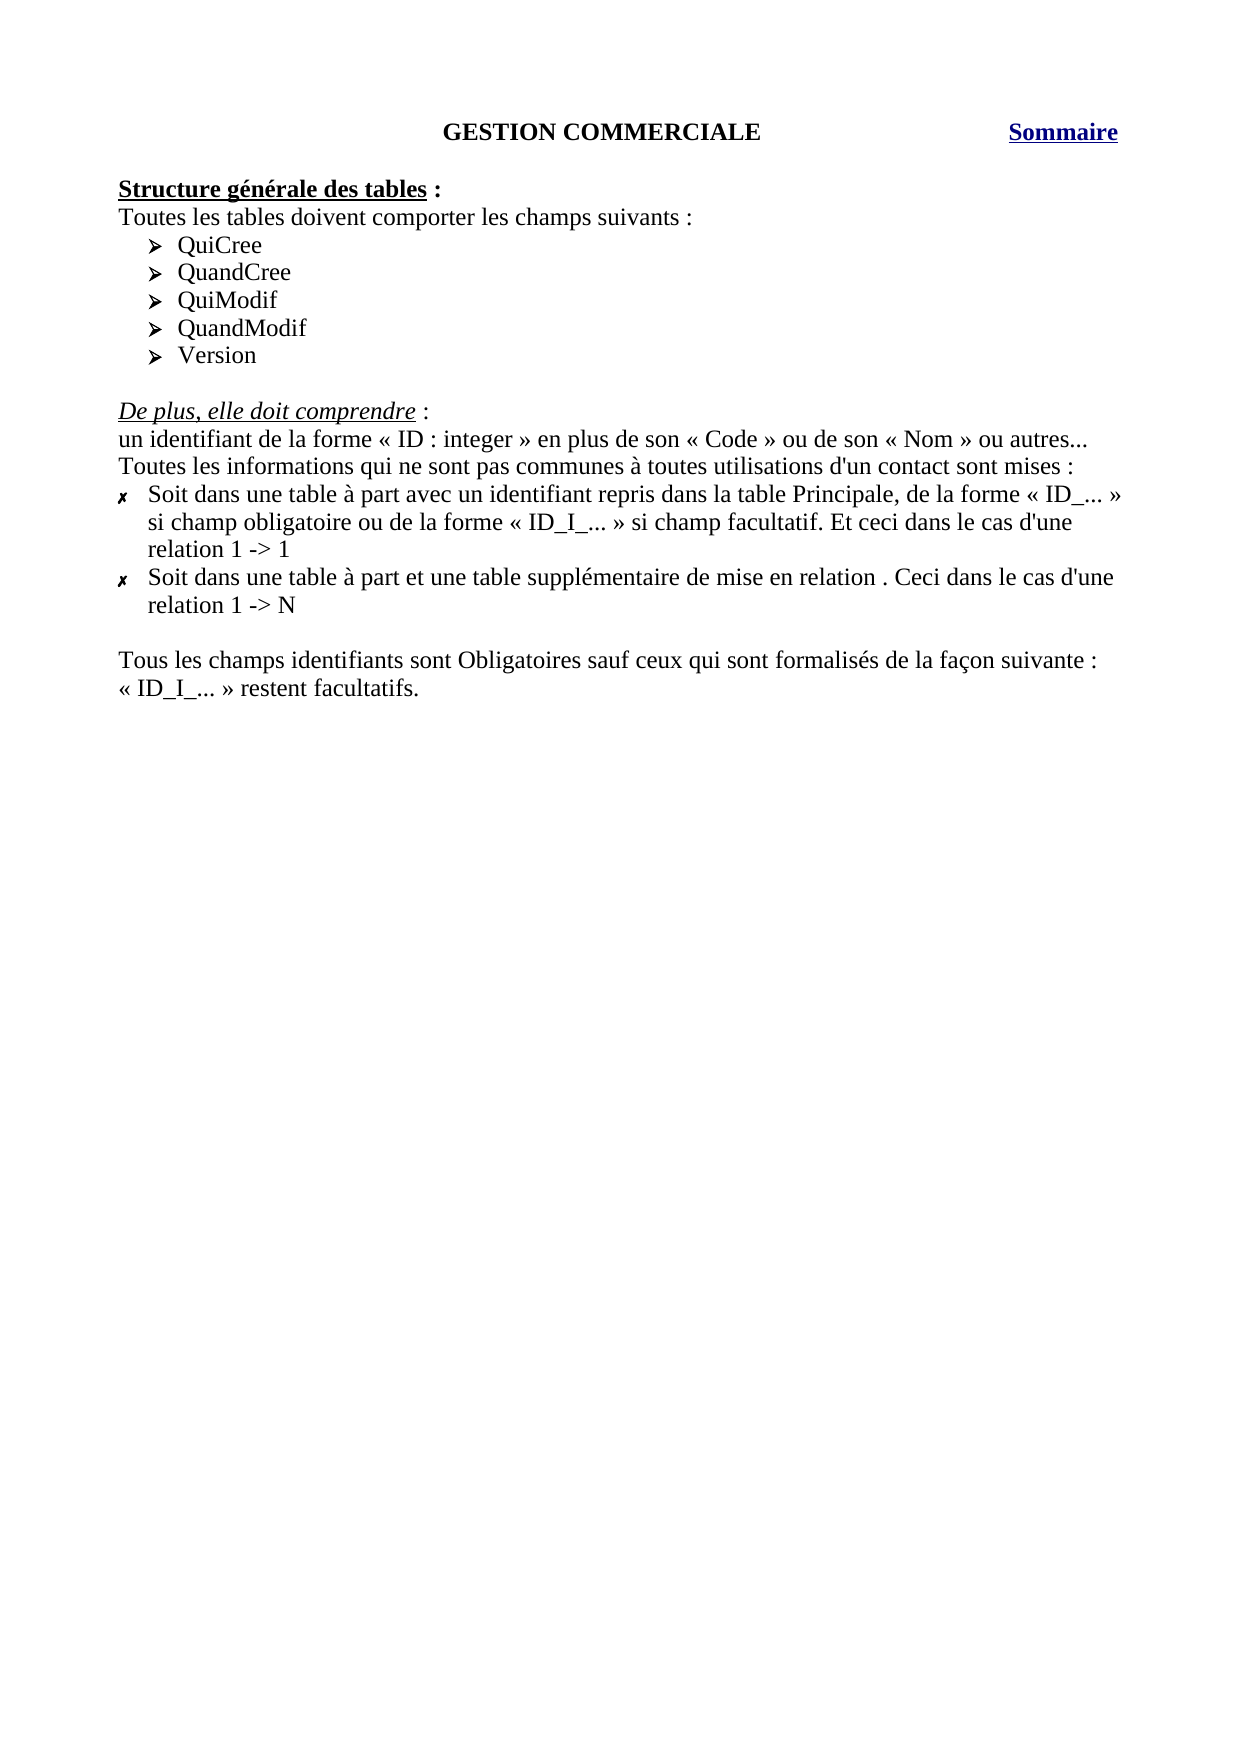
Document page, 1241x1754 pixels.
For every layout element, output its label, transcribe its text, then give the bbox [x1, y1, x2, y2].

list Soit dans une table à part et une table supplémentaire de mise en relation . Ceci dans le cas d'une relation 1 -> N [118, 563, 1122, 619]
text De plus, elle doit comprendre : [118, 397, 1122, 425]
list QuandCree [148, 258, 1122, 286]
list QuiCree [148, 231, 1122, 258]
list QuandModif [148, 314, 1122, 342]
list Version [148, 342, 1122, 369]
text un identifiant de la forme « ID : integer » en plus de son « Code » ou de son « Nom » ou autres... [118, 425, 1122, 452]
list Soit dans une table à part avec un identifiant repris dans la table Principale, de la forme « ID_... » si champ obligatoire ou de la forme « ID_I_... » si champ facultatif. Et ceci dans le cas d'une relation 1 -> 1 [118, 480, 1122, 563]
text Toutes les informations qui ne sont pas communes à toutes utilisations d'un contact sont mises : [118, 452, 1122, 480]
text « ID_I_... » restent facultatifs. [118, 674, 1122, 702]
text Toutes les tables doivent comporter les champs suivants : [118, 203, 1122, 231]
text Structure générale des tables : [118, 175, 1122, 203]
list QuiModif [148, 286, 1122, 314]
text Tous les champs identifiants sont Obligatoires sauf ceux qui sont formalisés de la façon suivante : [118, 646, 1122, 674]
